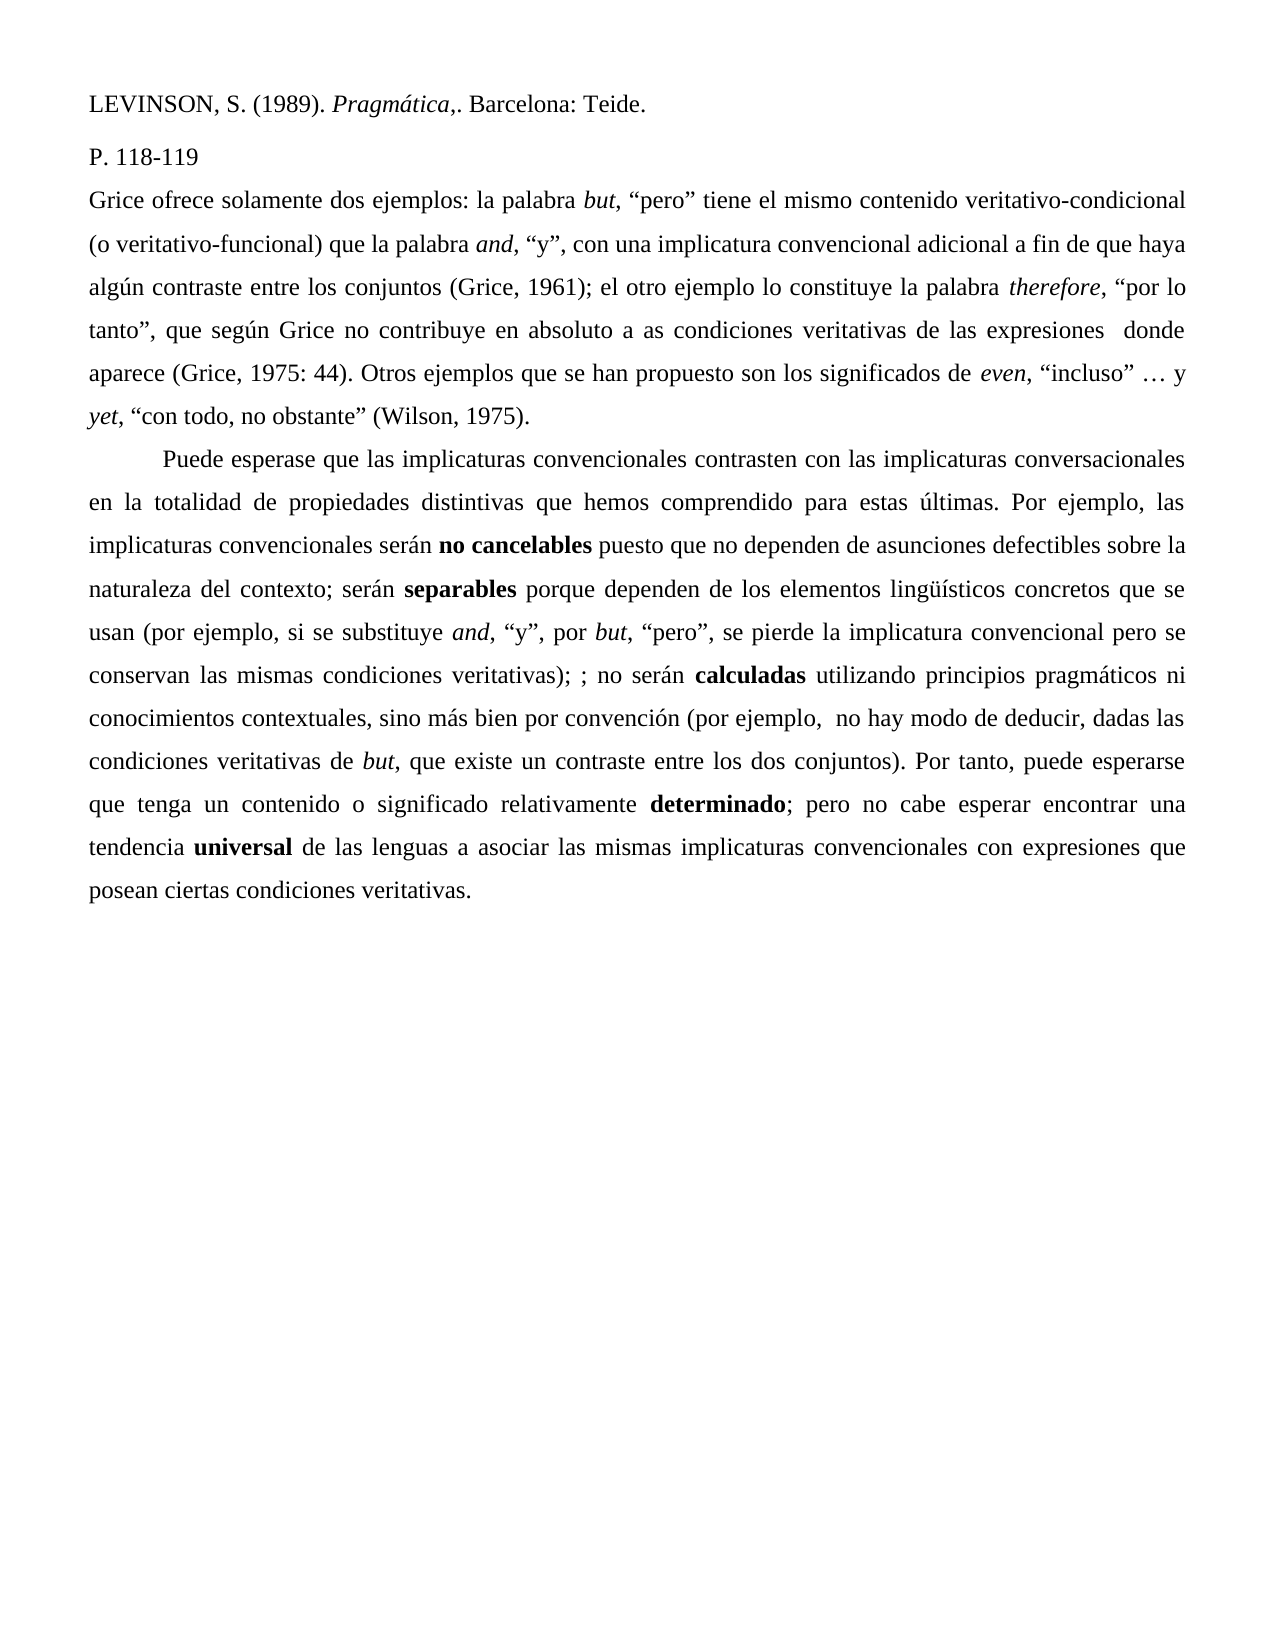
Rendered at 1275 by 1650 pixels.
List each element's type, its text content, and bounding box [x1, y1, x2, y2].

text P. 118-119 [89, 142, 1186, 171]
text LEVINSON, S. (1989). Pragmática,. Barcelona: Teide. [89, 89, 1186, 117]
text Grice ofrece solamente dos ejemplos: la palabra but, “pero” tiene el mismo contenido veritativo-condicional (o veritativo-funcional) que la palabra and, “y”, con una implicatura convencional adicional a fin de que haya algún contraste entre los conjuntos (Grice, 1961); el otro ejemplo lo constituye la palabra therefore, “por lo tanto”, que según Grice no contribuye en absoluto a as condiciones veritativas de las expresiones donde aparece (Grice, 1975: 44). Otros ejemplos que se han propuesto son los significados de even, “incluso” … y yet, “con todo, no obstante” (Wilson, 1975). [89, 186, 1186, 430]
text Puede esperase que las implicaturas convencionales contrasten con las implicaturas conversacionales en la totalidad de propiedades distintivas que hemos comprendido para estas últimas. Por ejemplo, las implicaturas convencionales serán no cancelables puesto que no dependen de asunciones defectibles sobre la naturaleza del contexto; serán separables porque dependen de los elementos lingüísticos concretos que se usan (por ejemplo, si se substituye and, “y”, por but, “pero”, se pierde la implicatura convencional pero se conservan las mismas condiciones veritativas); ; no serán calculadas utilizando principios pragmáticos ni conocimientos contextuales, sino más bien por convención (por ejemplo, no hay modo de deducir, dadas las condiciones veritativas de but, que existe un contraste entre los dos conjuntos). Por tanto, puede esperarse que tenga un contenido o significado relativamente determinado; pero no cabe esperar encontrar una tendencia universal de las lenguas a asociar las mismas implicaturas convencionales con expresiones que posean ciertas condiciones veritativas. [89, 444, 1186, 904]
